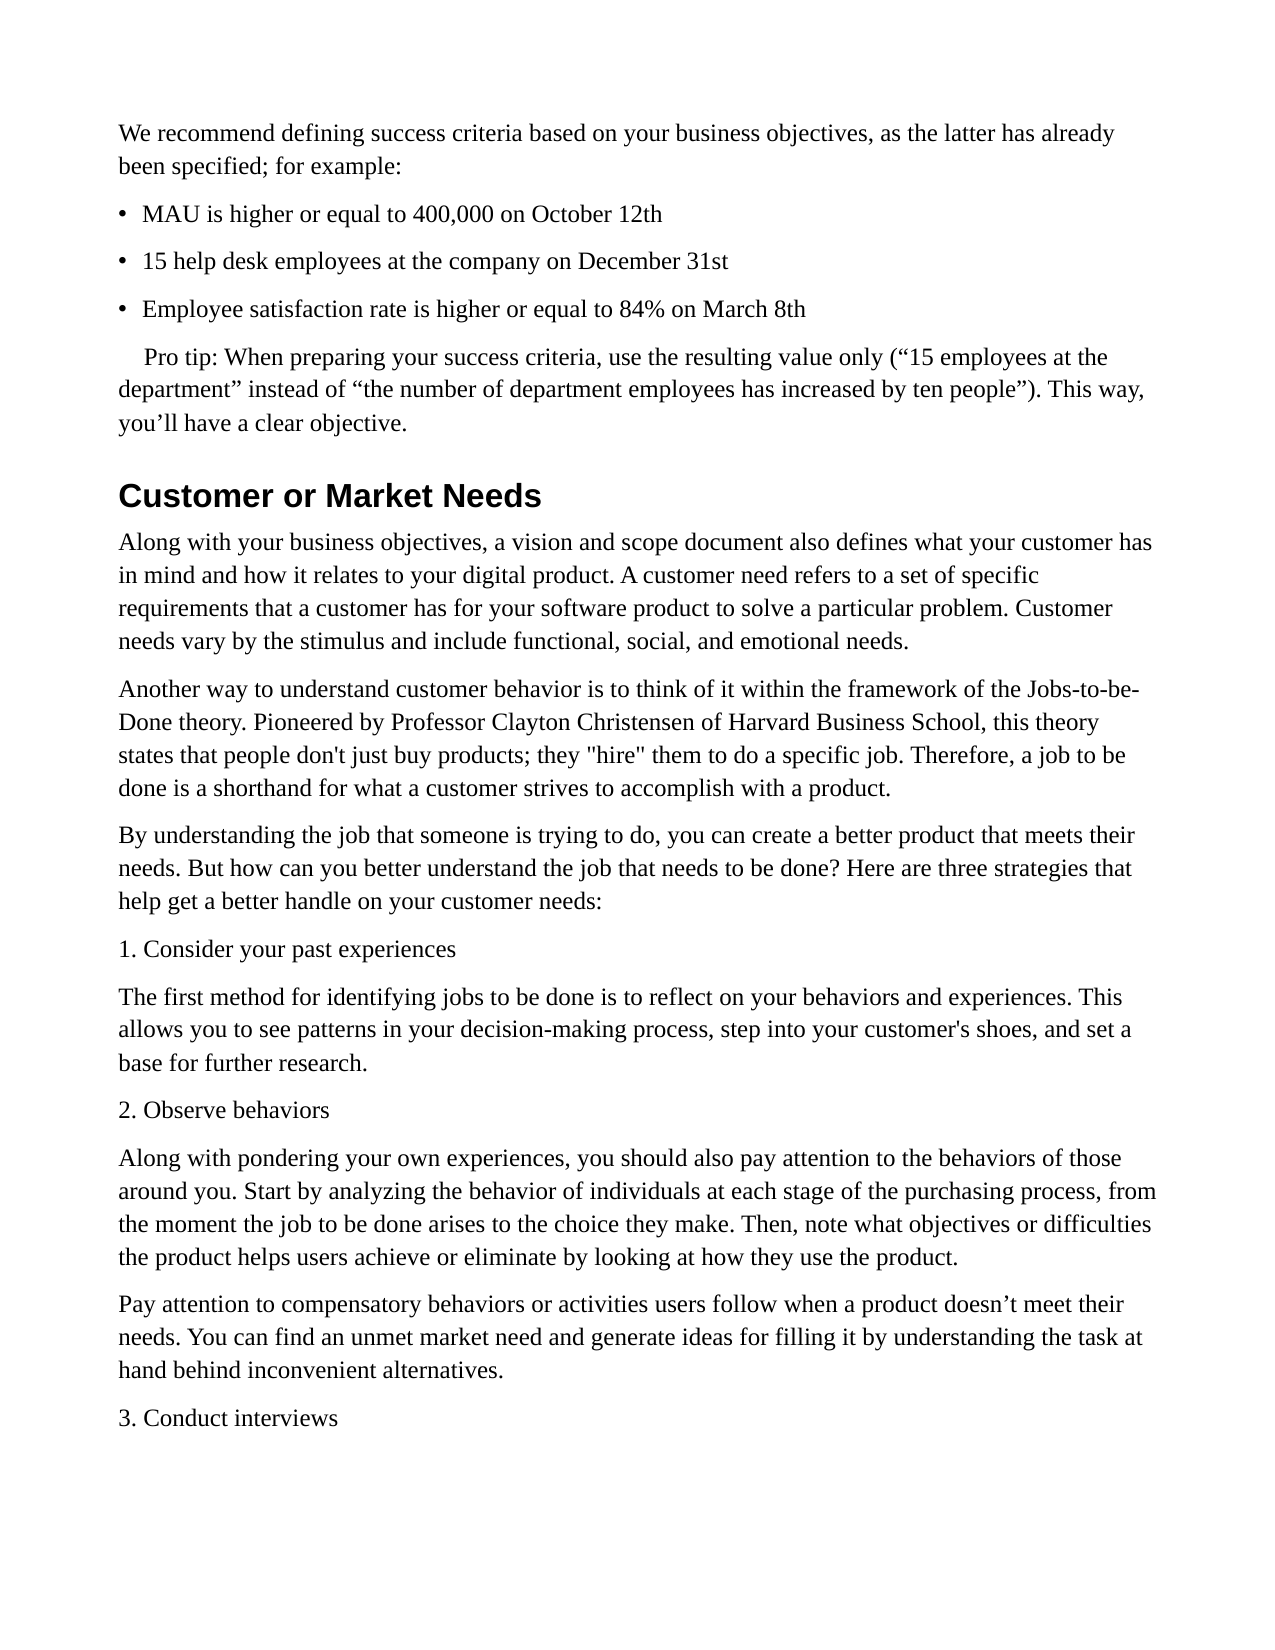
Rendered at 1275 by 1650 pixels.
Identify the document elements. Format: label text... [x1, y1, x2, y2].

text Along with pondering your own experiences, you should also pay attention to the behaviors of those around you. Start by analyzing the behavior of individuals at each stage of the purchasing process, from the moment the job to be done arises to the choice they make. Then, note what objectives or difficulties the product helps users achieve or eliminate by looking at how they use the product. [118, 1143, 1157, 1271]
text Pay attention to compensatory behaviors or activities users follow when a product doesn’t meet their needs. You can find an unmet market need and generate ideas for filling it by understanding the task at hand behind inconvenient alternatives. [118, 1289, 1157, 1384]
text We recommend defining success criteria based on your business objectives, as the latter has already been specified; for example: [118, 118, 1157, 180]
text Along with your business objectives, a vision and scope document also defines what your customer has in mind and how it relates to your digital product. A customer need refers to a set of specific requirements that a customer has for your software product to solve a particular problem. Customer needs vary by the stimulus and include functional, social, and emotional needs. [118, 527, 1157, 655]
text 2. Observe behaviors [118, 1095, 1157, 1124]
text 3. Conduct interviews [118, 1403, 1157, 1432]
text Another way to understand customer behavior is to think of it within the framework of the Jobs-to-be-Done theory. Pioneered by Professor Clayton Christensen of Harvard Business School, this theory states that people don't just buy products; they "hire" them to do a specific job. Therefore, a job to be done is a shorthand for what a customer strives to accomplish with a product. [118, 674, 1157, 801]
subtitle Customer or Market Needs [118, 476, 1157, 514]
text By understanding the job that someone is trying to do, you can create a better product that meets their needs. But how can you better understand the job that needs to be done? Here are three strategies that help get a better handle on your customer needs: [118, 820, 1157, 915]
list Employee satisfaction rate is higher or equal to 84% on March 8th [118, 294, 1157, 323]
list 15 help desk employees at the company on December 31st [118, 246, 1157, 275]
list MAU is higher or equal to 400,000 on October 12th [118, 199, 1157, 227]
text The first method for identifying jobs to be done is to reflect on your behaviors and experiences. This allows you to see patterns in your decision-making process, step into your customer's shoes, and set a base for further research. [118, 982, 1157, 1076]
text 🧠 Pro tip: When preparing your success criteria, use the resulting value only (“15 employees at the department” instead of “the number of department employees has increased by ten people”). This way, you’ll have a clear objective. [118, 342, 1157, 436]
text 1. Consider your past experiences [118, 934, 1157, 963]
